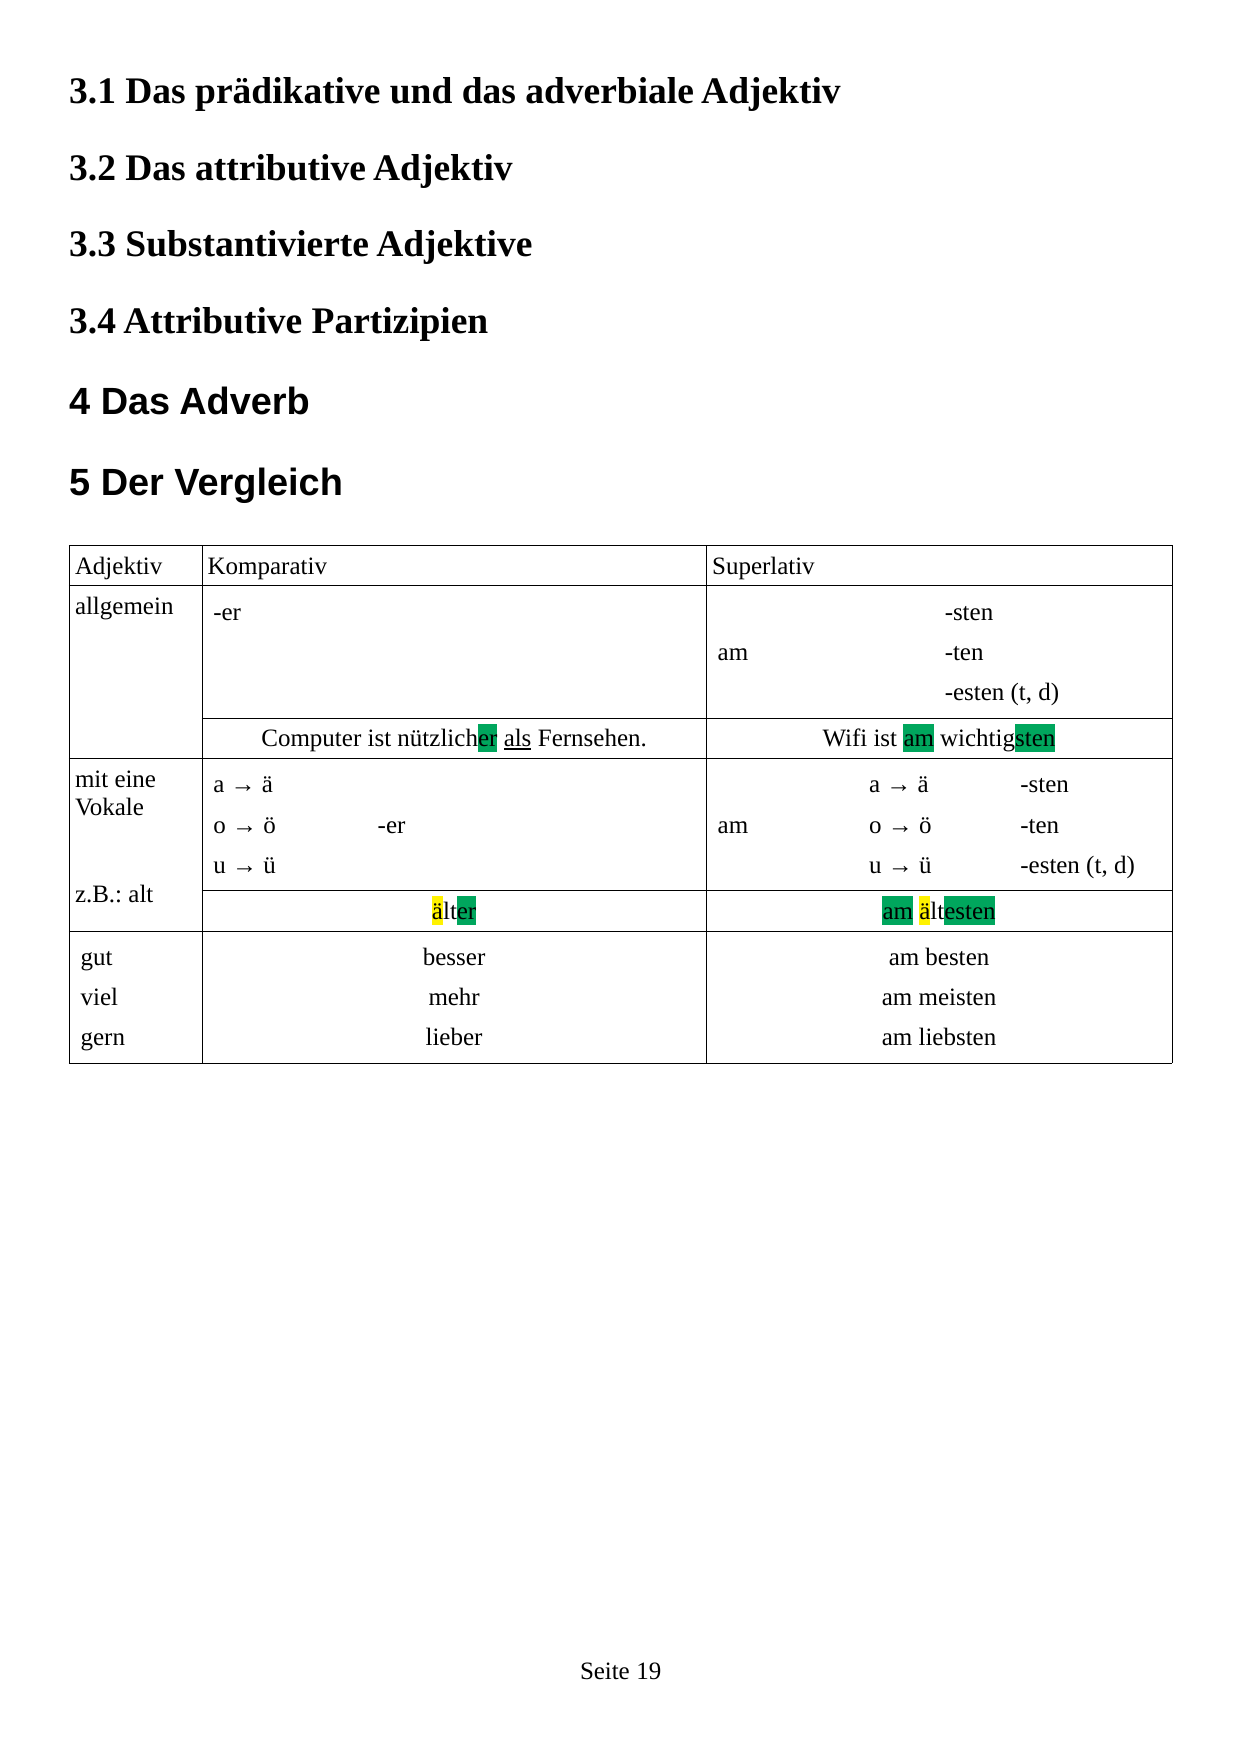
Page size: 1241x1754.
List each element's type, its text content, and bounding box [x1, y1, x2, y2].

table_header Superlativ [707, 546, 1172, 585]
table_cell [707, 932, 1172, 1063]
table_header a → ä [863, 764, 1014, 804]
table_header -sten [1015, 764, 1166, 804]
table_header Adjektiv [70, 546, 202, 585]
subtitle 3.4 Attributive Partizipien [69, 298, 1172, 341]
table_header a → ä [208, 764, 372, 804]
table_cell [203, 586, 706, 718]
table_cell [70, 932, 202, 1063]
table_header [712, 764, 863, 804]
table_cell [712, 844, 863, 884]
table_cell am liebsten [712, 1017, 1166, 1057]
table_cell [712, 672, 939, 712]
table_header gut [75, 936, 196, 977]
table_cell u → ü [208, 844, 372, 884]
table_cell [203, 932, 706, 1063]
table_cell -esten (t, d) [1015, 844, 1166, 884]
table_header Komparativ [203, 546, 706, 585]
table_header besser [208, 936, 700, 977]
table_cell lieber [208, 1017, 700, 1057]
subtitle 3.3 Substantivierte Adjektive [69, 222, 1172, 265]
table_cell mehr [208, 977, 700, 1017]
table_header [372, 764, 700, 804]
table_cell o → ö [208, 804, 372, 844]
table_cell älter [203, 891, 706, 931]
subtitle 5 Der Vergleich [69, 460, 1172, 504]
table_header [712, 591, 939, 631]
subtitle 3.1 Das prädikative und das adverbiale Adjektiv [69, 69, 1172, 112]
table_cell [707, 586, 1172, 718]
table_cell [203, 759, 706, 890]
table_cell gern [75, 1017, 196, 1057]
subtitle 4 Das Adverb [69, 379, 1172, 423]
table_cell am [712, 804, 863, 844]
table_cell am [712, 631, 939, 672]
table_cell -er [372, 804, 700, 844]
table_header -er [208, 591, 700, 631]
table_header -sten [939, 591, 1166, 631]
table_cell -ten [1015, 804, 1166, 844]
table_cell mit eine Vokale z.B.: alt [70, 759, 202, 931]
table_cell Computer ist nützlicher als Fernsehen. [203, 719, 706, 758]
table_cell viel [75, 977, 196, 1017]
table_header am besten [712, 936, 1166, 977]
table_cell u → ü [863, 844, 1014, 884]
table_cell o → ö [863, 804, 1014, 844]
table_cell am meisten [712, 977, 1166, 1017]
table_cell am ältesten [707, 891, 1172, 931]
subtitle 3.2 Das attributive Adjektiv [69, 145, 1172, 188]
table_cell Wifi ist am wichtigsten [707, 719, 1172, 758]
table_cell [707, 759, 1172, 890]
table_cell allgemein [70, 586, 202, 758]
table_cell [372, 844, 700, 884]
table_cell -ten [939, 631, 1166, 672]
table_cell -esten (t, d) [939, 672, 1166, 712]
